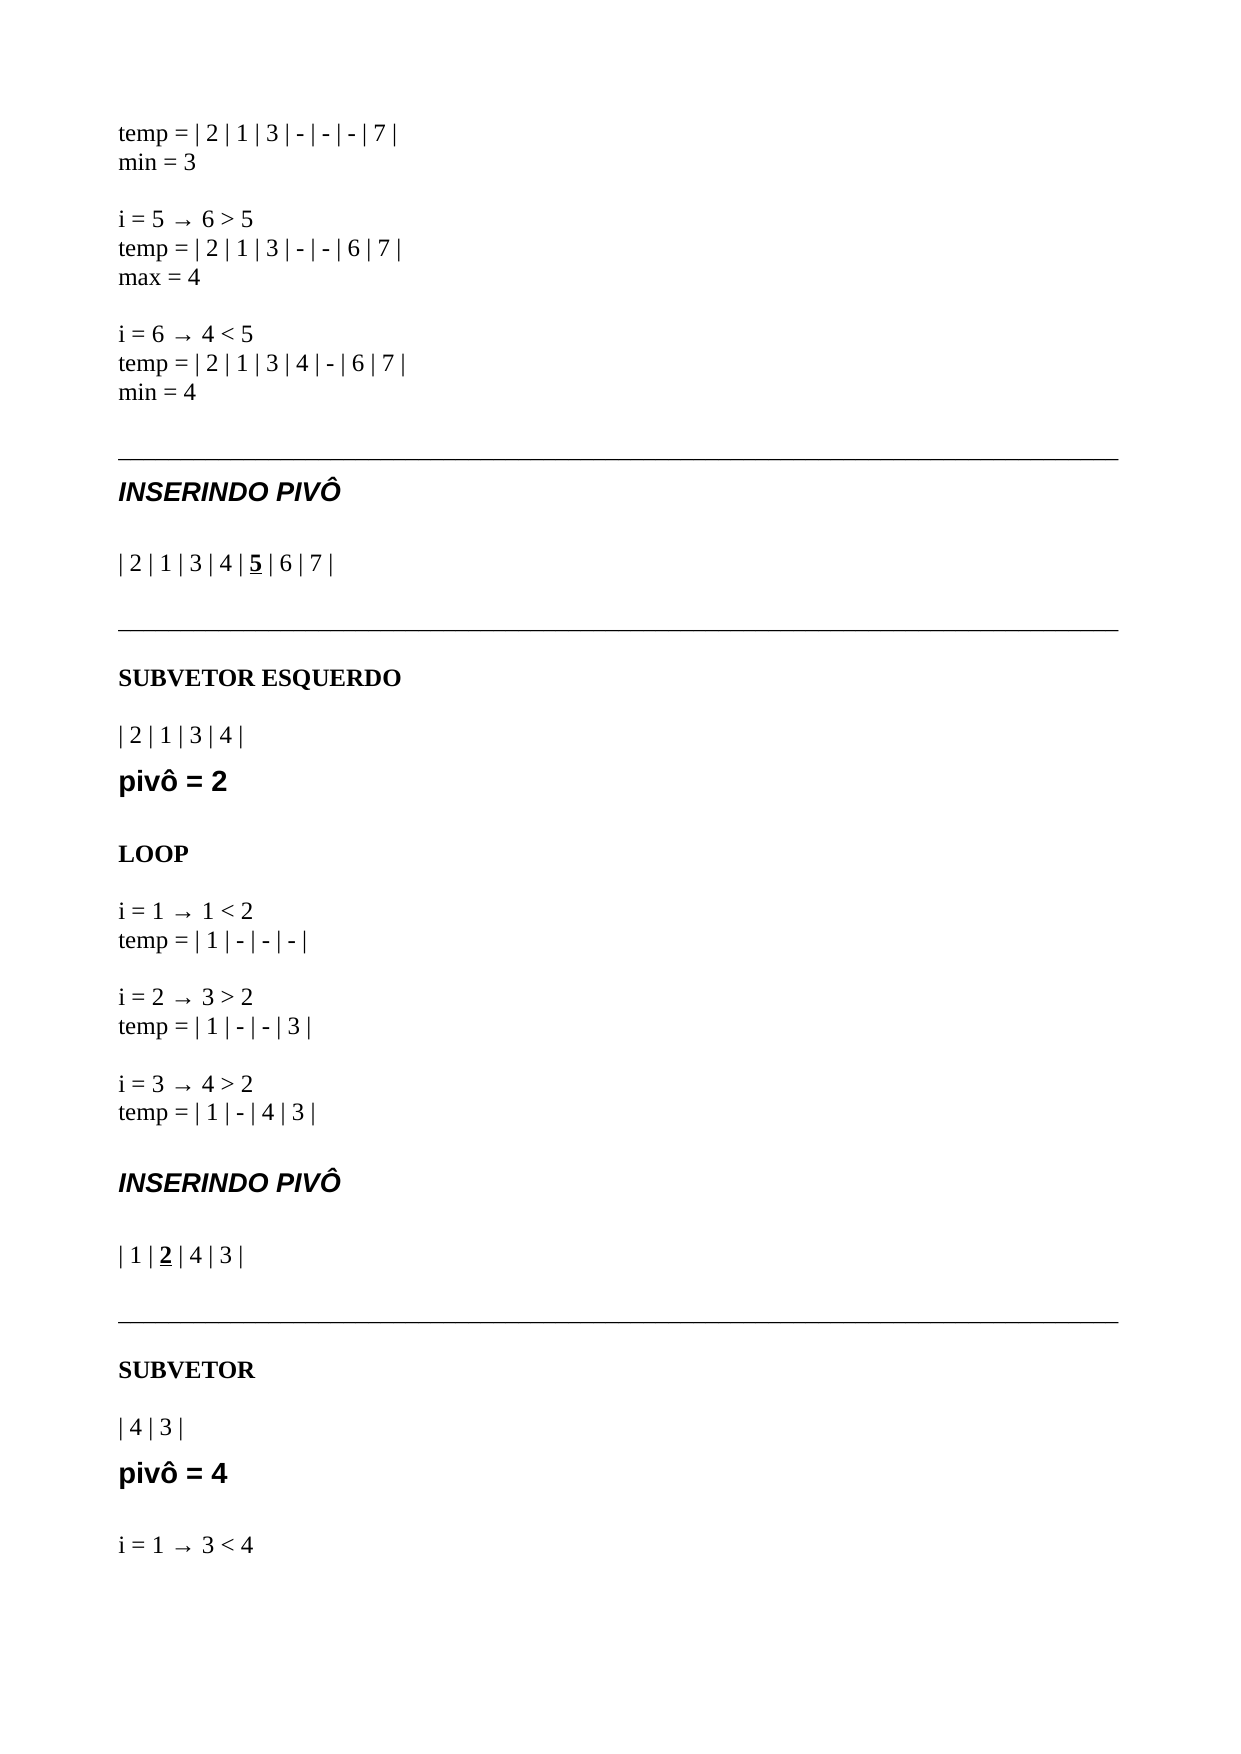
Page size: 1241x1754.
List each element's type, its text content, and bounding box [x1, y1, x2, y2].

text temp = | 1 | - | 4 | 3 | [118, 1097, 1122, 1126]
text ________________________________________________________________________________ [118, 1297, 1122, 1326]
text i = 1 → 1 < 2 [118, 896, 1122, 925]
text | 2 | 1 | 3 | 4 | [118, 721, 1122, 749]
text i = 5 → 6 > 5 [118, 204, 1122, 233]
text i = 3 → 4 > 2 [118, 1069, 1122, 1097]
text min = 3 [118, 147, 1122, 176]
text | 2 | 1 | 3 | 4 | 5 | 6 | 7 | [118, 548, 1122, 577]
subtitle INSERINDO PIVÔ [118, 1167, 1122, 1199]
text ________________________________________________________________________________ [118, 434, 1122, 463]
text i = 1 → 3 < 4 [118, 1531, 1122, 1559]
text SUBVETOR ESQUERDO [118, 663, 1122, 692]
subtitle pivô = 2 [118, 764, 1122, 797]
text temp = | 1 | - | - | - | [118, 925, 1122, 954]
text temp = | 2 | 1 | 3 | 4 | - | 6 | 7 | [118, 348, 1122, 377]
subtitle pivô = 4 [118, 1456, 1122, 1489]
text max = 4 [118, 262, 1122, 291]
subtitle INSERINDO PIVÔ [118, 476, 1122, 507]
text i = 6 → 4 < 5 [118, 319, 1122, 348]
text temp = | 2 | 1 | 3 | - | - | - | 7 | [118, 118, 1122, 147]
text temp = | 1 | - | - | 3 | [118, 1011, 1122, 1040]
text | 4 | 3 | [118, 1412, 1122, 1441]
text | 1 | 2 | 4 | 3 | [118, 1240, 1122, 1269]
text temp = | 2 | 1 | 3 | - | - | 6 | 7 | [118, 233, 1122, 262]
text min = 4 [118, 377, 1122, 406]
text ________________________________________________________________________________ [118, 606, 1122, 634]
text i = 2 → 3 > 2 [118, 982, 1122, 1011]
text SUBVETOR [118, 1355, 1122, 1384]
text LOOP [118, 839, 1122, 867]
